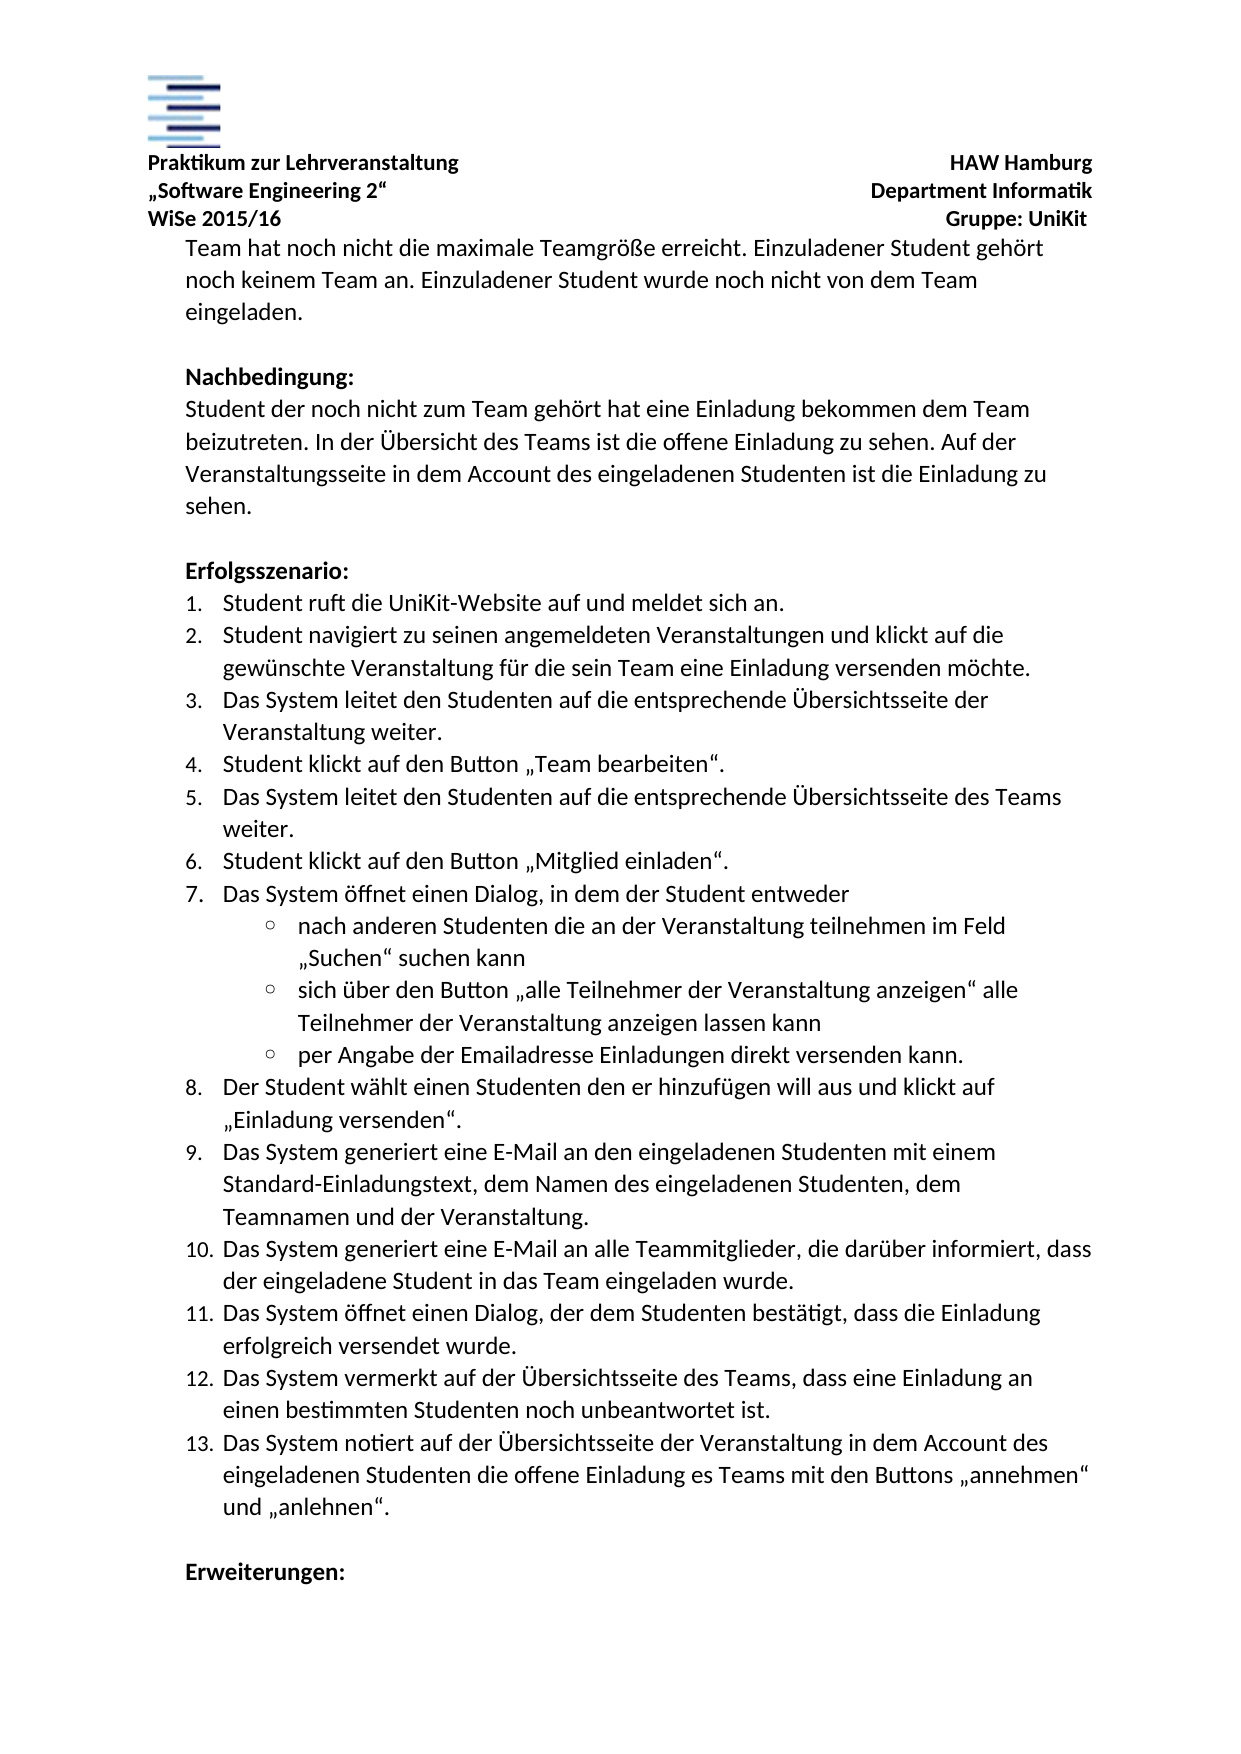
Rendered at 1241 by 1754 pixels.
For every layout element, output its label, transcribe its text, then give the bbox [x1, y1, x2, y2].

list nach anderen Studenten die an der Veranstaltung teilnehmen im Feld „Suchen“ suchen kann [260, 910, 1093, 973]
list Student klickt auf den Button „Team bearbeiten“. [185, 749, 1093, 779]
text Erfolgsszenario: [185, 555, 1093, 585]
list Student ruft die UniKit-Website auf und meldet sich an. [185, 587, 1093, 618]
list Das System leitet den Studenten auf die entsprechende Übersichtsseite der Veranstaltung weiter. [185, 684, 1093, 747]
list Das System generiert eine E-Mail an alle Teammitglieder, die darüber informiert, dass der eingeladene Student in das Team eingeladen wurde. [185, 1233, 1093, 1296]
list Das System generiert eine E-Mail an den eingeladenen Studenten mit einem Standard-Einladungstext, dem Namen des eingeladenen Studenten, dem Teamnamen und der Veranstaltung. [185, 1136, 1093, 1231]
list Das System öffnet einen Dialog, in dem der Student entweder [185, 878, 1093, 908]
list per Angabe der Emailadresse Einladungen direkt versenden kann. [260, 1039, 1093, 1070]
list Das System leitet den Studenten auf die entsprechende Übersichtsseite des Teams weiter. [185, 781, 1093, 844]
text Nachbedingung: [185, 361, 1093, 392]
text Erweiterungen: [185, 1556, 1093, 1586]
list Student klickt auf den Button „Mitglied einladen“. [185, 846, 1093, 876]
list Student navigiert zu seinen angemeldeten Veranstaltungen und klickt auf die gewünschte Veranstaltung für die sein Team eine Einladung versenden möchte. [185, 619, 1093, 682]
text Student der noch nicht zum Team gehört hat eine Einladung bekommen dem Team beizutreten. In der Übersicht des Teams ist die offene Einladung zu sehen. Auf der Veranstaltungsseite in dem Account des eingeladenen Studenten ist die Einladung zu sehen. [185, 393, 1093, 521]
list Das System notiert auf der Übersichtsseite der Veranstaltung in dem Account des eingeladenen Studenten die offene Einladung es Teams mit den Buttons „annehmen“ und „anlehnen“. [185, 1427, 1093, 1522]
text Team hat noch nicht die maximale Teamgröße erreicht. Einzuladener Student gehört noch keinem Team an. Einzuladener Student wurde noch nicht von dem Team eingeladen. [185, 232, 1093, 327]
list Der Student wählt einen Studenten den er hinzufügen will aus und klickt auf „Einladung versenden“. [185, 1072, 1093, 1134]
list Das System öffnet einen Dialog, der dem Studenten bestätigt, dass die Einladung erfolgreich versendet wurde. [185, 1298, 1093, 1360]
list sich über den Button „alle Teilnehmer der Veranstaltung anzeigen“ alle Teilnehmer der Veranstaltung anzeigen lassen kann [260, 975, 1093, 1037]
list Das System vermerkt auf der Übersichtsseite des Teams, dass eine Einladung an einen bestimmten Studenten noch unbeantwortet ist. [185, 1362, 1093, 1425]
